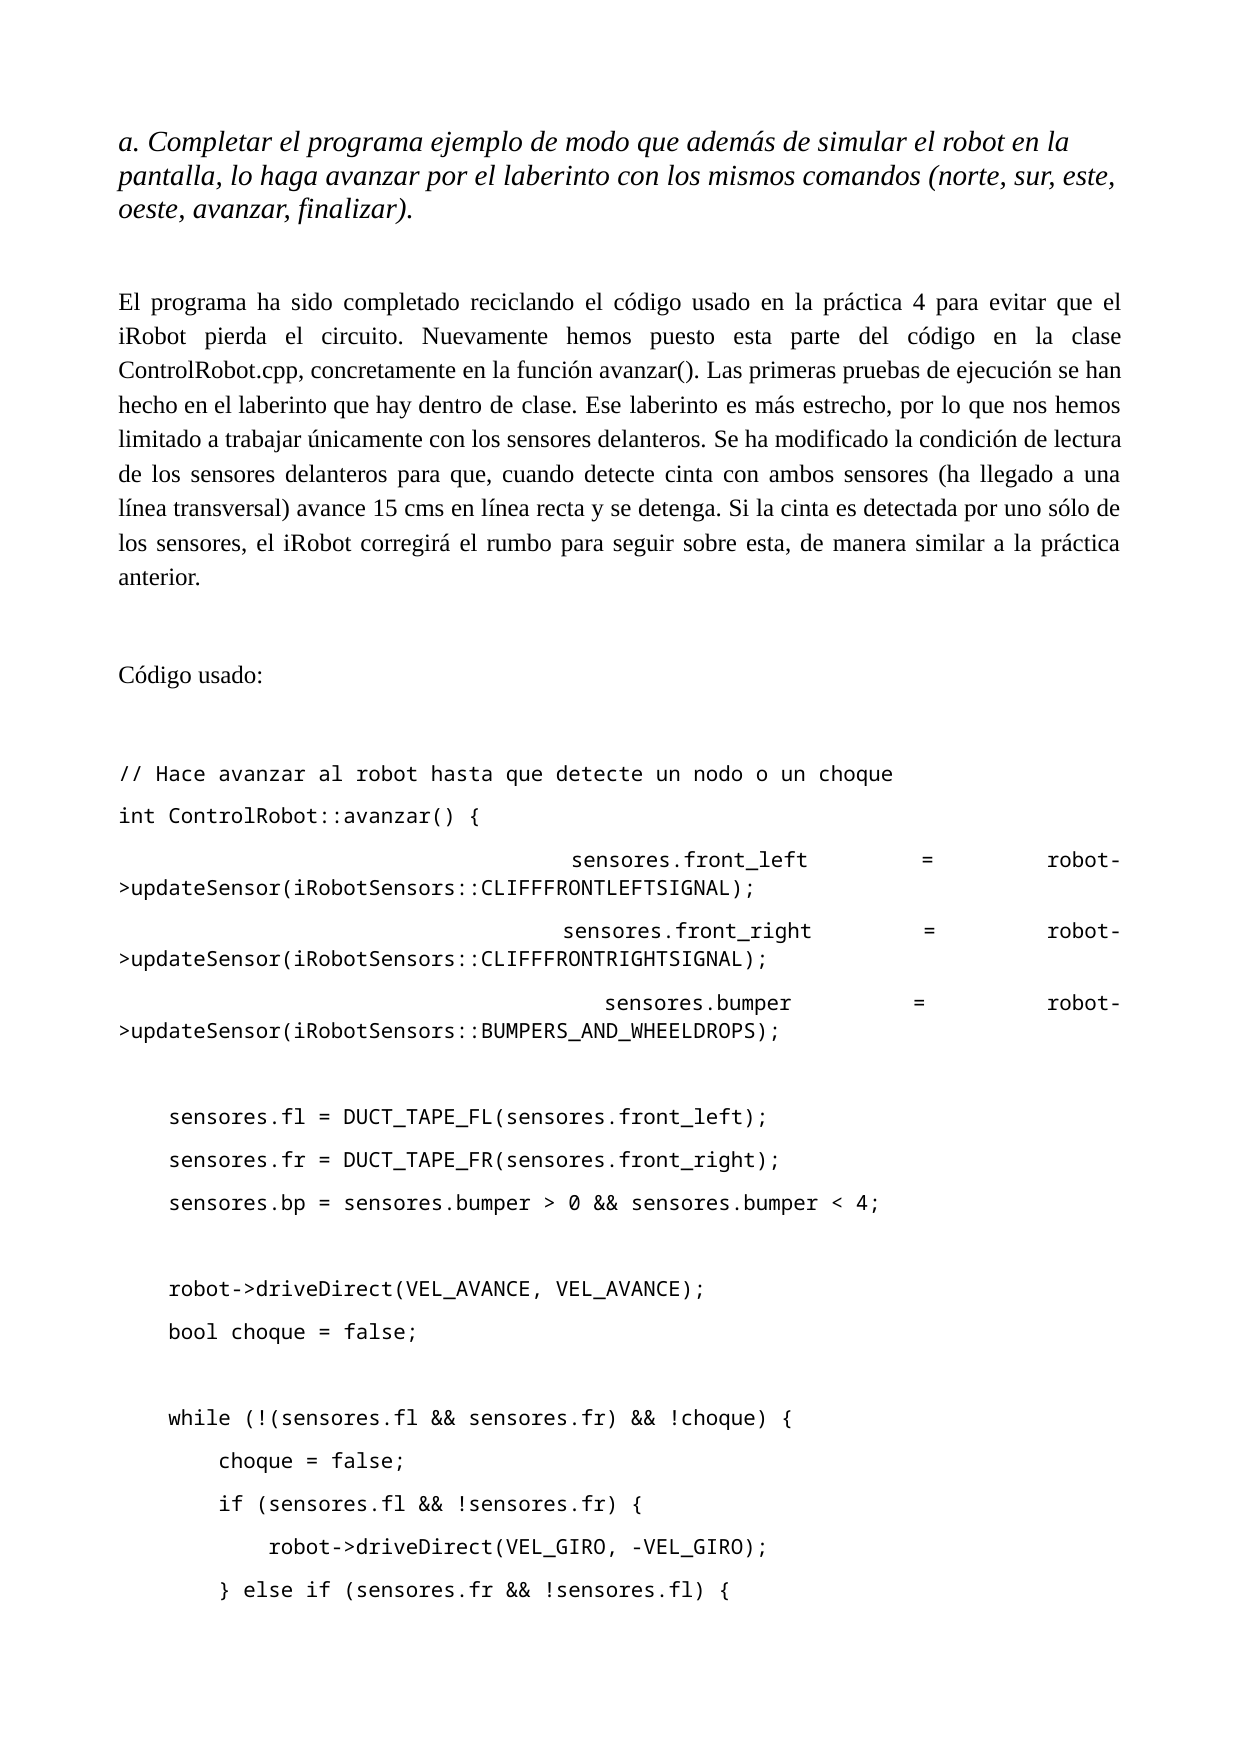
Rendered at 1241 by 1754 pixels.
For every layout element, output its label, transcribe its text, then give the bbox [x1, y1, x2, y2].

text int ControlRobot::avanzar() { [118, 802, 1122, 830]
text sensores.fr = DUCT_TAPE_FR(sensores.front_right); [118, 1145, 1122, 1173]
text } else if (sensores.fr && !sensores.fl) { [118, 1575, 1122, 1604]
text El programa ha sido completado reciclando el código usado en la práctica 4 para evitar que el iRobot pierda el circuito. Nuevamente hemos puesto esta parte del código en la clase ControlRobot.cpp, concretamente en la función avanzar(). Las primeras pruebas de ejecución se han hecho en el laberinto que hay dentro de clase. Ese laberinto es más estrecho, por lo que nos hemos limitado a trabajar únicamente con los sensores delanteros. Se ha modificado la condición de lectura de los sensores delanteros para que, cuando detecte cinta con ambos sensores (ha llegado a una línea transversal) avance 15 cms en línea recta y se detenga. Si la cinta es detectada por uno sólo de los sensores, el iRobot corregirá el rumbo para seguir sobre esta, de manera similar a la práctica anterior. [118, 287, 1122, 591]
text if (sensores.fl && !sensores.fr) { [118, 1489, 1122, 1518]
subtitle a. Completar el programa ejemplo de modo que además de simular el robot en la pantalla, lo haga avanzar por el laberinto con los mismos comandos (norte, sur, este, oeste, avanzar, finalizar). [118, 124, 1122, 225]
text while (!(sensores.fl && sensores.fr) && !choque) { [118, 1403, 1122, 1432]
text robot->driveDirect(VEL_AVANCE, VEL_AVANCE); [118, 1274, 1122, 1303]
text sensores.fl = DUCT_TAPE_FL(sensores.front_left); [118, 1102, 1122, 1131]
text bool choque = false; [118, 1317, 1122, 1346]
text sensores.front_left = robot->updateSensor(iRobotSensors::CLIFFFRONTLEFTSIGNAL); [118, 845, 1122, 902]
text Código usado: [118, 661, 1122, 689]
text choque = false; [118, 1446, 1122, 1475]
text robot->driveDirect(VEL_GIRO, -VEL_GIRO); [118, 1532, 1122, 1561]
text // Hace avanzar al robot hasta que detecte un nodo o un choque [118, 759, 1122, 787]
text sensores.bumper = robot->updateSensor(iRobotSensors::BUMPERS_AND_WHEELDROPS); [118, 988, 1122, 1044]
text sensores.front_right = robot->updateSensor(iRobotSensors::CLIFFFRONTRIGHTSIGNAL); [118, 916, 1122, 973]
text sensores.bp = sensores.bumper > 0 && sensores.bumper < 4; [118, 1188, 1122, 1217]
